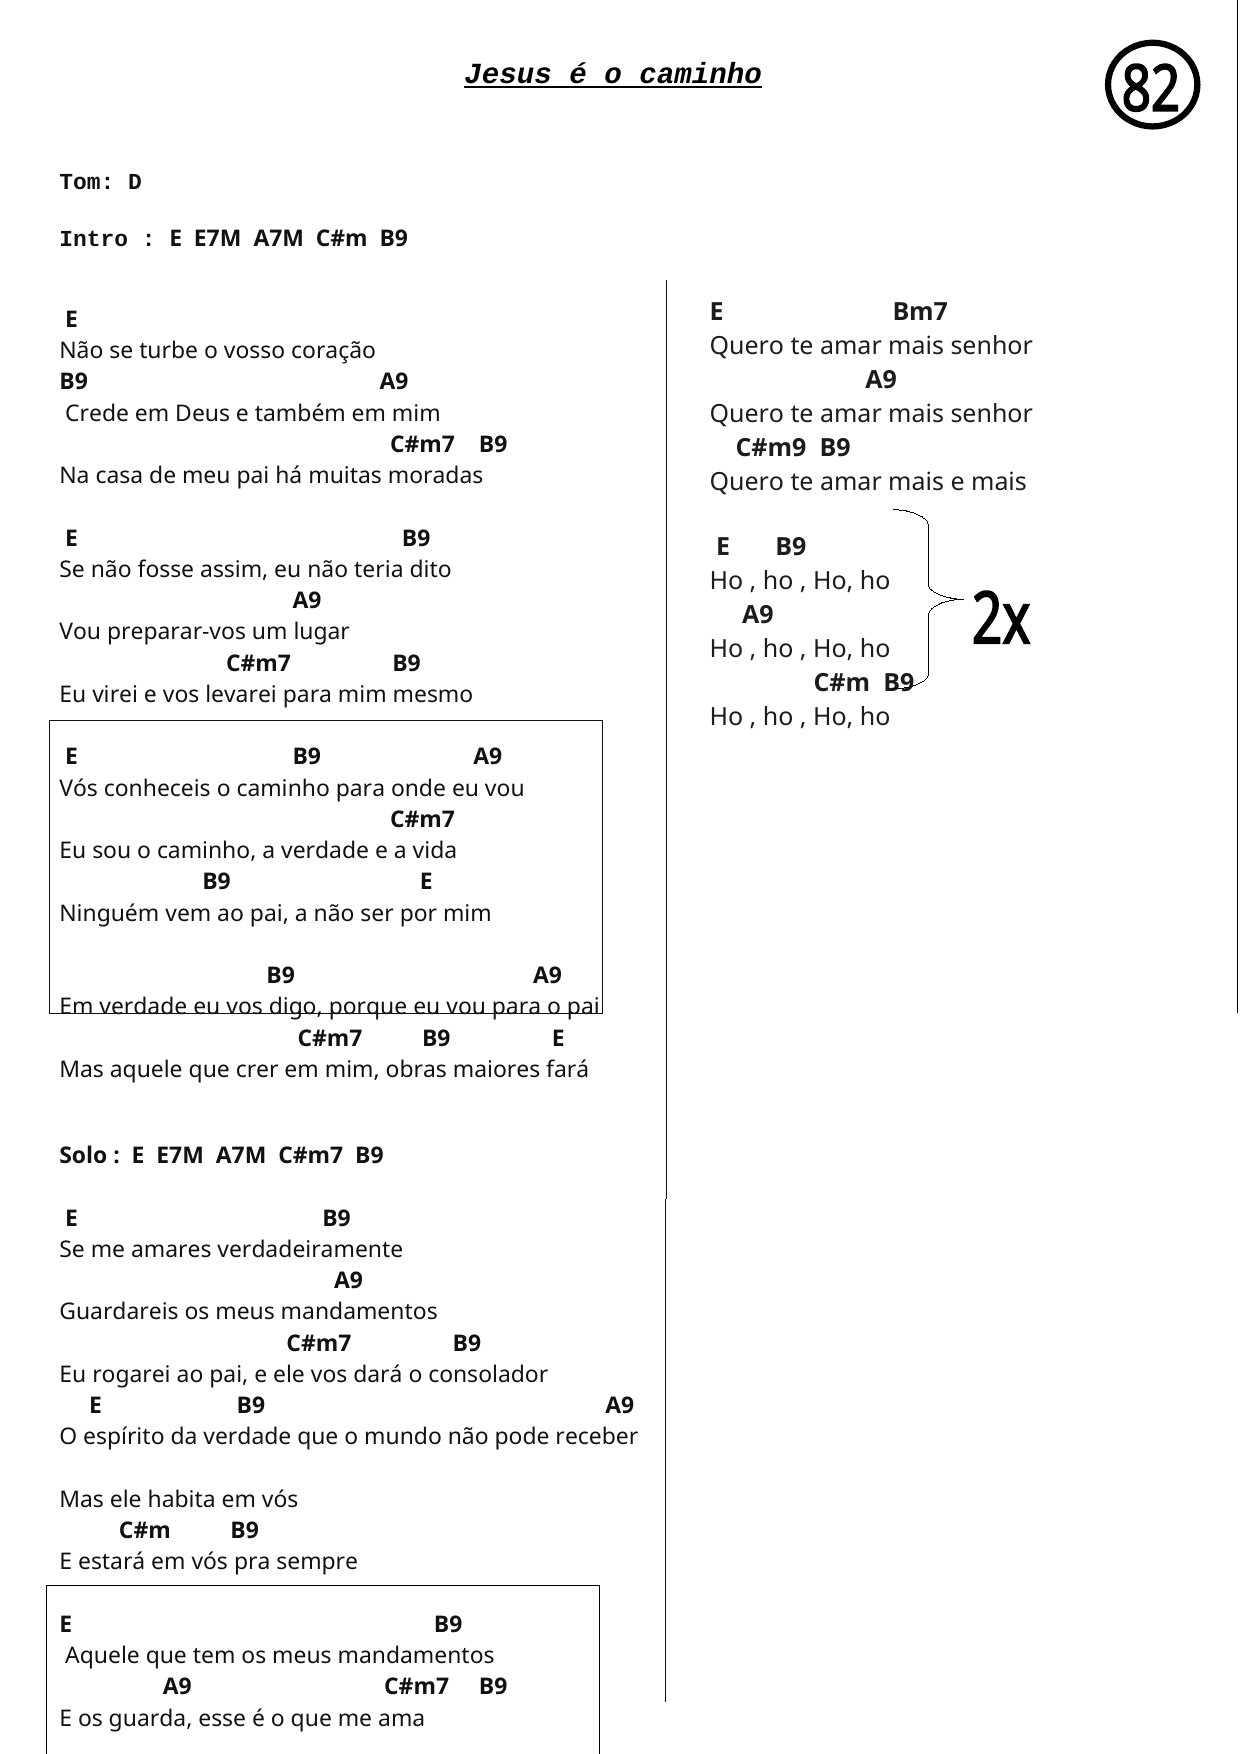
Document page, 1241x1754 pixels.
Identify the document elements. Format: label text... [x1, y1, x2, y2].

text A9 [59, 584, 666, 615]
text Não se turbe o vosso coração [667, 334, 1167, 365]
text [603, 834, 666, 865]
text C#m7 [59, 803, 602, 834]
text [667, 834, 1167, 865]
text [1112, 59, 1167, 92]
text [667, 740, 1167, 772]
text [666, 1295, 1167, 1326]
text [666, 1420, 1167, 1451]
text Guardareis os meus mandamentos [59, 1295, 665, 1326]
text O espírito da verdade que o mundo não pode receber [59, 1420, 665, 1451]
text E os guarda, esse é o que me ama [59, 1701, 599, 1733]
text E B9 [59, 522, 666, 553]
text Crede em Deus e também em mim [667, 397, 1167, 428]
text [666, 1545, 1167, 1576]
text [667, 990, 1167, 1022]
text [666, 1264, 1167, 1295]
text B9 A9 [59, 365, 666, 397]
text A9 [59, 1264, 665, 1295]
text [666, 1358, 1167, 1389]
text [667, 803, 1167, 834]
text Na casa de meu pai há muitas moradas [59, 459, 666, 490]
text B9 A9 [667, 365, 1167, 397]
text C#m7 B9 [667, 647, 1167, 678]
text [667, 865, 1167, 897]
text Mas aquele que crer em mim, obras maiores fará [59, 1053, 666, 1084]
text [667, 772, 1167, 803]
text E estará em vós pra sempre [59, 1545, 665, 1576]
text [667, 584, 1167, 615]
text [603, 740, 666, 772]
text Vós conheceis o caminho para onde eu vou [59, 772, 602, 803]
text [600, 1608, 665, 1639]
text [600, 1670, 665, 1701]
text E B9 [667, 522, 1167, 553]
text Eu rogarei ao pai, e ele vos dará o consolador [59, 1358, 665, 1389]
text [603, 803, 666, 834]
text C#m7 B9 [667, 428, 1167, 459]
text [667, 1053, 1167, 1084]
text [666, 1639, 1167, 1670]
text [666, 1326, 1167, 1358]
text Se não fosse assim, eu não teria dito [929, 553, 1167, 584]
text [666, 1670, 1167, 1701]
text Se não fosse assim, eu não teria dito [667, 553, 928, 584]
text [603, 772, 666, 803]
text E B9 A9 [59, 1389, 665, 1420]
text Na casa de meu pai há muitas moradas [667, 459, 1167, 490]
text Vou preparar-vos um lugar [667, 615, 928, 647]
text [600, 1639, 665, 1670]
text Se me amares verdadeiramente [59, 1233, 665, 1264]
text [603, 897, 666, 928]
text Aquele que tem os meus mandamentos [59, 1639, 599, 1670]
text [600, 1701, 1167, 1733]
text E B9 A9 [59, 740, 602, 772]
text [603, 865, 666, 897]
text E [667, 303, 1167, 334]
text Se não fosse assim, eu não teria dito [59, 553, 666, 584]
text [666, 1608, 1167, 1639]
text Eu virei e vos levarei para mim mesmo [59, 678, 666, 709]
text Em verdade eu vos digo, porque eu vou para o pai [59, 990, 666, 1022]
text Eu virei e vos levarei para mim mesmo [667, 678, 1167, 709]
text [666, 1483, 1167, 1514]
text C#m7 B9 E [59, 1022, 666, 1053]
text C#m7 B9 [59, 428, 666, 459]
text E [59, 303, 666, 334]
text Vou preparar-vos um lugar [59, 615, 666, 647]
text [666, 1201, 1167, 1233]
text Intro : E E7M A7M C#m B9 [59, 222, 1167, 253]
text Mas ele habita em vós [59, 1483, 665, 1514]
text [666, 1233, 1167, 1264]
text E B9 [59, 1608, 599, 1639]
text C#m7 B9 [59, 1326, 665, 1358]
text [667, 1022, 1167, 1053]
text [667, 897, 1167, 928]
text Tom: D [59, 170, 1167, 196]
text [666, 1389, 1167, 1420]
text [666, 1514, 1167, 1545]
text C#m7 B9 [59, 647, 666, 678]
text A9 C#m7 B9 [59, 1670, 599, 1701]
text Não se turbe o vosso coração [59, 334, 666, 365]
text E B9 [59, 1201, 665, 1233]
text [667, 1139, 1167, 1170]
text C#m B9 [59, 1514, 665, 1545]
text Vou preparar-vos um lugar [929, 615, 1167, 647]
text Ninguém vem ao pai, a não ser por mim [59, 897, 602, 928]
text B9 E [59, 865, 602, 897]
text [667, 959, 1167, 990]
text Jesus é o caminho [59, 59, 1112, 92]
text Eu sou o caminho, a verdade e a vida [59, 834, 602, 865]
text B9 A9 [59, 959, 602, 990]
text Crede em Deus e também em mim [59, 397, 666, 428]
text Solo : E E7M A7M C#m7 B9 [59, 1139, 666, 1170]
text [603, 959, 666, 990]
